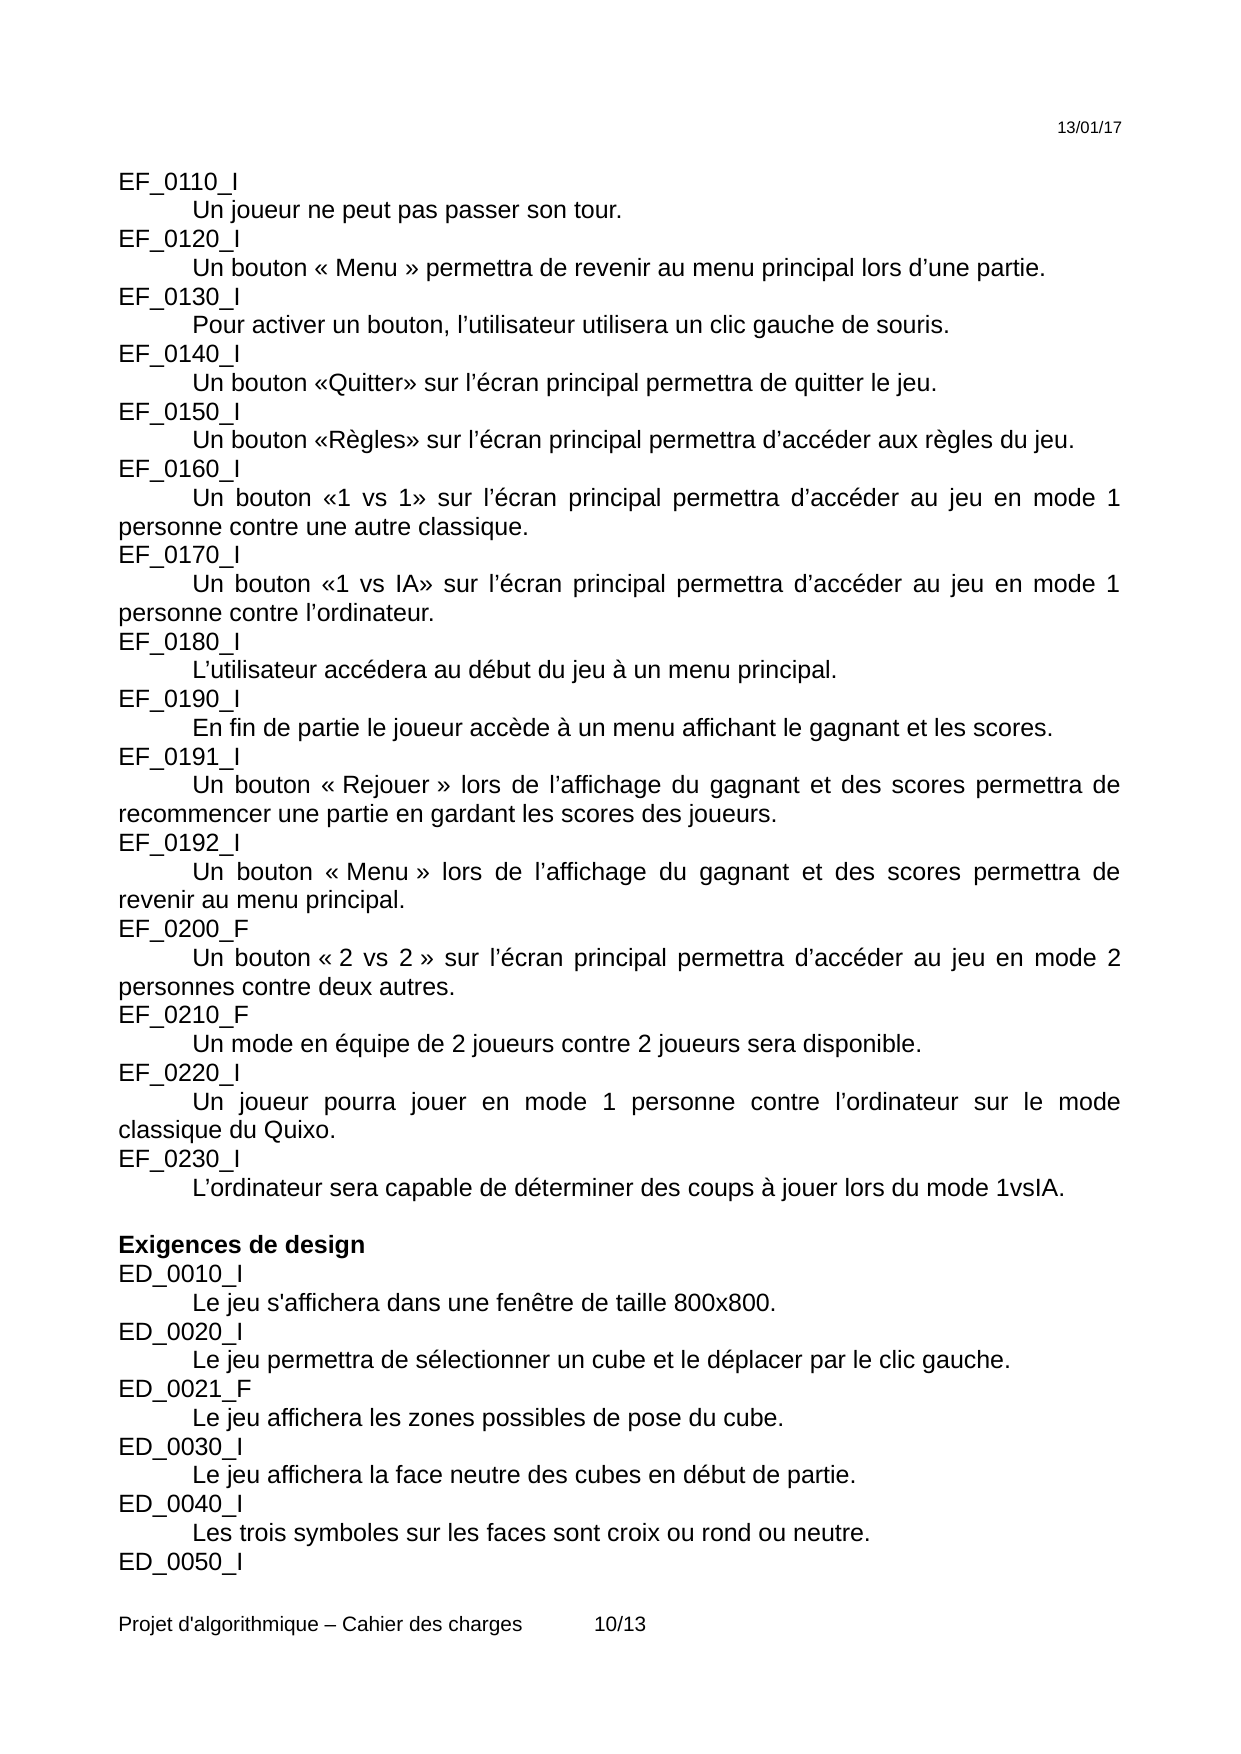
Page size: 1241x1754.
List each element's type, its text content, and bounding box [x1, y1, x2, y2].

text EF_0230_I [118, 1144, 1122, 1173]
text En fin de partie le joueur accède à un menu affichant le gagnant et les scores. [118, 713, 1122, 742]
text EF_0210_F [118, 1001, 1122, 1029]
text Un bouton « Menu » permettra de revenir au menu principal lors d’une partie. [118, 253, 1122, 282]
text ED_0040_I [118, 1489, 1122, 1518]
text ED_0050_I [118, 1547, 1122, 1576]
text Un mode en équipe de 2 joueurs contre 2 joueurs sera disponible. [118, 1029, 1122, 1058]
text Le jeu permettra de sélectionner un cube et le déplacer par le clic gauche. [118, 1346, 1122, 1374]
text EF_0191_I [118, 742, 1122, 771]
text EF_0130_I [118, 282, 1122, 311]
text Un joueur ne peut pas passer son tour. [118, 196, 1122, 224]
text EF_0140_I [118, 339, 1122, 368]
text Le jeu s'affichera dans une fenêtre de taille 800x800. [118, 1288, 1122, 1317]
text EF_0220_I [118, 1058, 1122, 1087]
text EF_0192_I [118, 828, 1122, 857]
text Les trois symboles sur les faces sont croix ou rond ou neutre. [118, 1518, 1122, 1547]
text Un bouton «Règles» sur l’écran principal permettra d’accéder aux règles du jeu. [118, 426, 1122, 454]
text Un bouton «1 vs 1» sur l’écran principal permettra d’accéder au jeu en mode 1 personne contre une autre classique. [118, 483, 1122, 541]
text EF_0150_I [118, 397, 1122, 426]
text Le jeu affichera les zones possibles de pose du cube. [118, 1403, 1122, 1432]
text Un bouton «1 vs IA» sur l’écran principal permettra d’accéder au jeu en mode 1 personne contre l’ordinateur. [118, 569, 1122, 627]
text L’utilisateur accédera au début du jeu à un menu principal. [118, 656, 1122, 684]
text EF_0160_I [118, 454, 1122, 483]
text Exigences de design [118, 1231, 1122, 1259]
text Un bouton «Quitter» sur l’écran principal permettra de quitter le jeu. [118, 368, 1122, 397]
text L’ordinateur sera capable de déterminer des coups à jouer lors du mode 1vsIA. [118, 1173, 1122, 1202]
text ED_0030_I [118, 1432, 1122, 1461]
text ED_0020_I [118, 1317, 1122, 1346]
text EF_0180_I [118, 627, 1122, 656]
text EF_0170_I [118, 541, 1122, 569]
text EF_0120_I [118, 224, 1122, 253]
text EF_0110_I [118, 167, 1122, 196]
text EF_0200_F [118, 914, 1122, 943]
text Un bouton « 2 vs 2 » sur l’écran principal permettra d’accéder au jeu en mode 2 personnes contre deux autres. [118, 943, 1122, 1001]
text ED_0021_F [118, 1374, 1122, 1403]
text Un joueur pourra jouer en mode 1 personne contre l’ordinateur sur le mode classique du Quixo. [118, 1087, 1122, 1144]
text Un bouton « Rejouer » lors de l’affichage du gagnant et des scores permettra de recommencer une partie en gardant les scores des joueurs. [118, 771, 1122, 828]
text EF_0190_I [118, 684, 1122, 713]
text Un bouton « Menu » lors de l’affichage du gagnant et des scores permettra de revenir au menu principal. [118, 857, 1122, 914]
text Le jeu affichera la face neutre des cubes en début de partie. [118, 1461, 1122, 1489]
text ED_0010_I [118, 1259, 1122, 1288]
text Pour activer un bouton, l’utilisateur utilisera un clic gauche de souris. [118, 311, 1122, 339]
